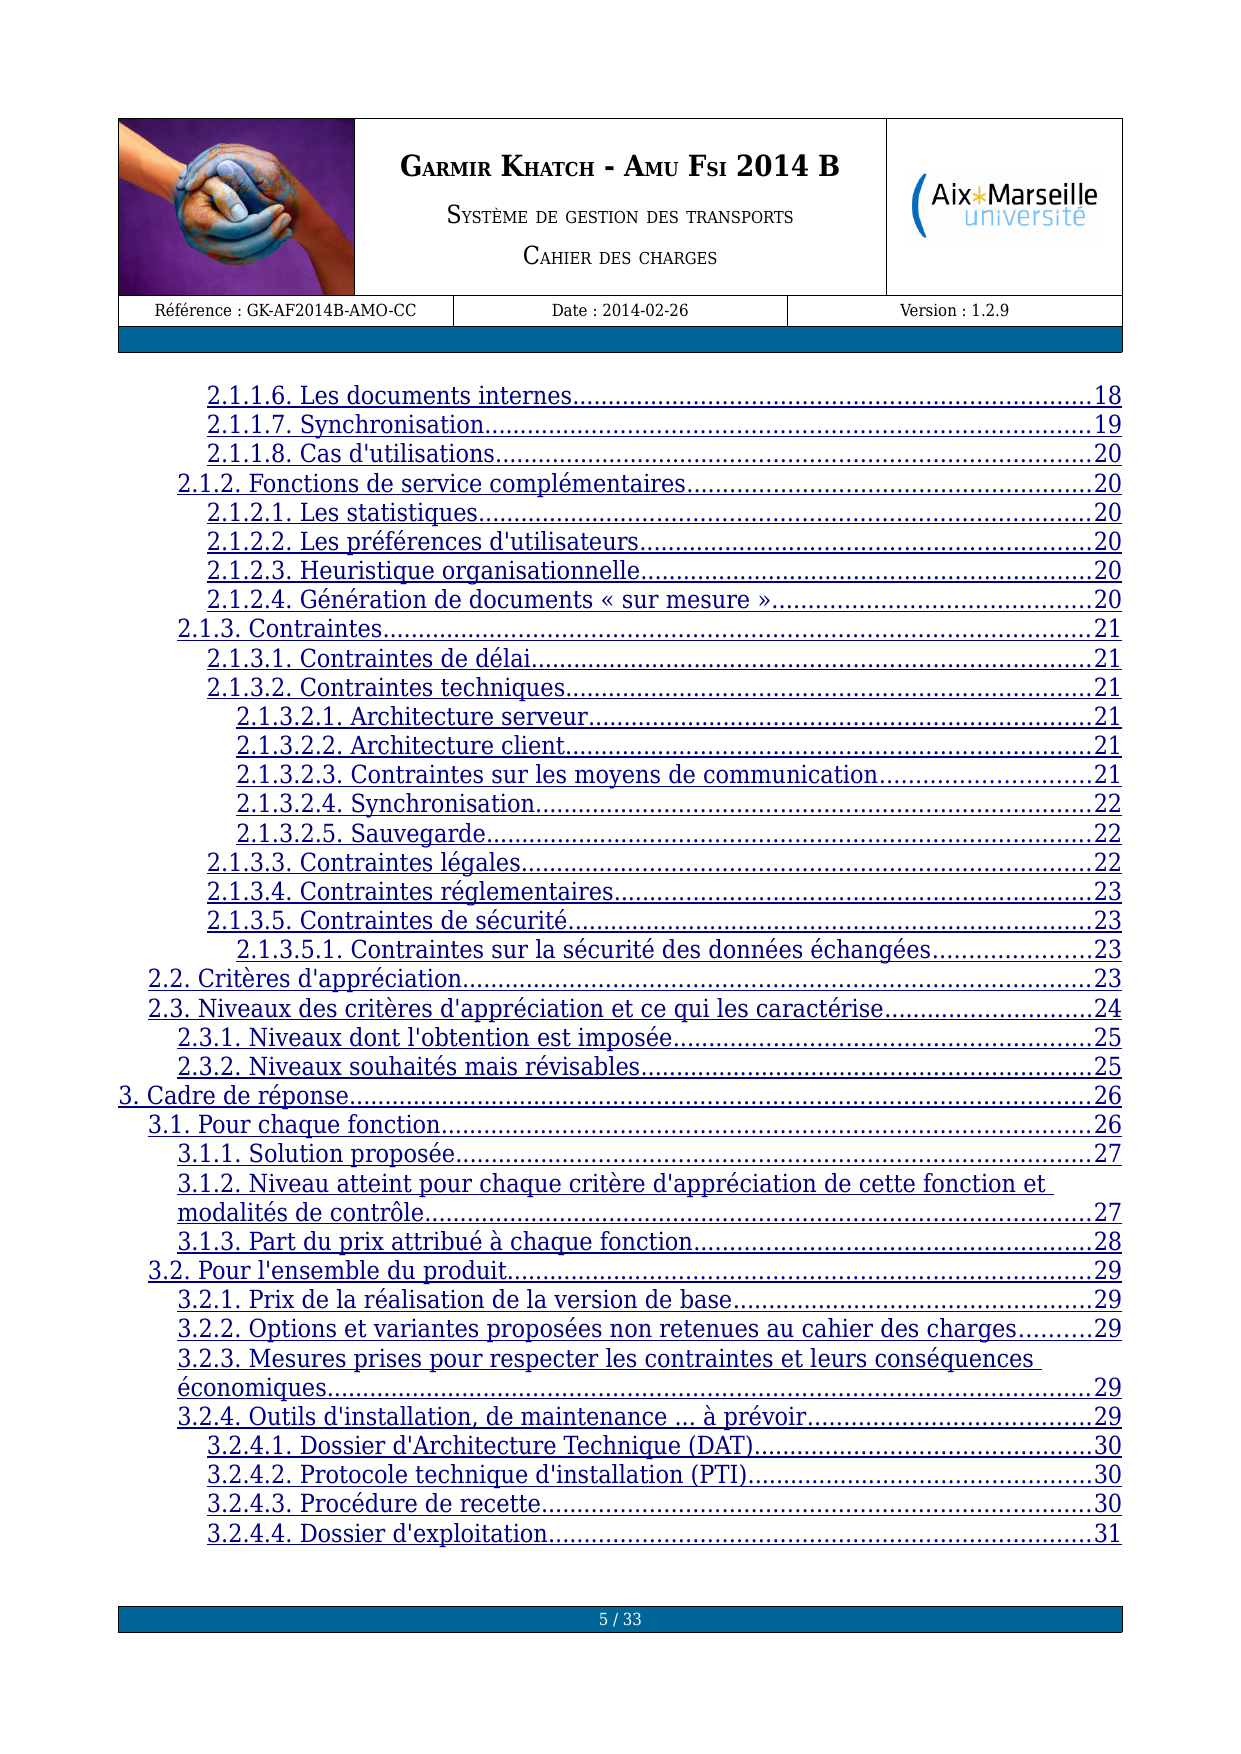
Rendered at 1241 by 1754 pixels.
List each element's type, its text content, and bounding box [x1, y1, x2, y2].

text 3.2.4.4. Dossier d'exploitation 31 [207, 1519, 1122, 1544]
text 2.1.3.2. Contraintes techniques 21 [207, 673, 1122, 698]
text 2.3.1. Niveaux dont l'obtention est imposée 25 [177, 1023, 1122, 1048]
text 3.2.4.2. Protocole technique d'installation (PTI) 30 [207, 1460, 1122, 1486]
text 2.2. Critères d'appréciation 23 [148, 964, 1122, 990]
text 2.1.3.2.2. Architecture client 21 [236, 731, 1122, 756]
text 3.2.1. Prix de la réalisation de la version de base 29 [177, 1285, 1122, 1311]
text 3.2.3. Mesures prises pour respecter les contraintes et leurs conséquences économiques 29 [177, 1344, 1122, 1398]
picture [119, 119, 354, 295]
text 2.1.3.2.3. Contraintes sur les moyens de communication 21 [236, 760, 1122, 786]
text 3.1.1. Solution proposée 27 [177, 1139, 1122, 1165]
text 2.1.2.3. Heuristique organisationnelle 20 [207, 556, 1122, 581]
text 2.1.3.4. Contraintes réglementaires 23 [207, 877, 1122, 902]
text 3.2.4.3. Procédure de recette 30 [207, 1489, 1122, 1515]
text 3.2.4.1. Dossier d'Architecture Technique (DAT) 30 [207, 1431, 1122, 1456]
text 2.1.2.1. Les statistiques 20 [207, 498, 1122, 523]
text 2.1.1.6. Les documents internes 18 [207, 381, 1122, 406]
text 2.1.3.2.1. Architecture serveur 21 [236, 702, 1122, 727]
picture [887, 126, 1122, 288]
text 2.1.3.5.1. Contraintes sur la sécurité des données échangées 23 [236, 935, 1122, 961]
text 2.1.1.8. Cas d'utilisations 20 [207, 439, 1122, 465]
text 2.1.3.2.4. Synchronisation 22 [236, 789, 1122, 815]
text 2.3. Niveaux des critères d'appréciation et ce qui les caractérise 24 [148, 994, 1122, 1019]
text 2.3.2. Niveaux souhaités mais révisables 25 [177, 1052, 1122, 1077]
text 3.1.3. Part du prix attribué à chaque fonction 28 [177, 1227, 1122, 1252]
text 2.1.1.7. Synchronisation 19 [207, 410, 1122, 436]
text 3.1.2. Niveau atteint pour chaque critère d'appréciation de cette fonction et modalités de contrôle 27 [177, 1169, 1122, 1223]
text 2.1.2.2. Les préférences d'utilisateurs 20 [207, 527, 1122, 552]
text 2.1.3.5. Contraintes de sécurité 23 [207, 906, 1122, 931]
text 2.1.3. Contraintes 21 [177, 614, 1122, 640]
text 3. Cadre de réponse 26 [118, 1081, 1122, 1106]
text 2.1.2. Fonctions de service complémentaires 20 [177, 469, 1122, 494]
text 3.1. Pour chaque fonction 26 [148, 1110, 1122, 1136]
text 2.1.3.3. Contraintes légales 22 [207, 848, 1122, 873]
text 3.2.2. Options et variantes proposées non retenues au cahier des charges 29 [177, 1314, 1122, 1340]
text 2.1.3.2.5. Sauvegarde 22 [236, 819, 1122, 844]
text 2.1.3.1. Contraintes de délai 21 [207, 644, 1122, 669]
text 2.1.2.4. Génération de documents « sur mesure » 20 [207, 585, 1122, 611]
text 3.2. Pour l'ensemble du produit 29 [148, 1256, 1122, 1281]
text 3.2.4. Outils d'installation, de maintenance ... à prévoir 29 [177, 1402, 1122, 1427]
